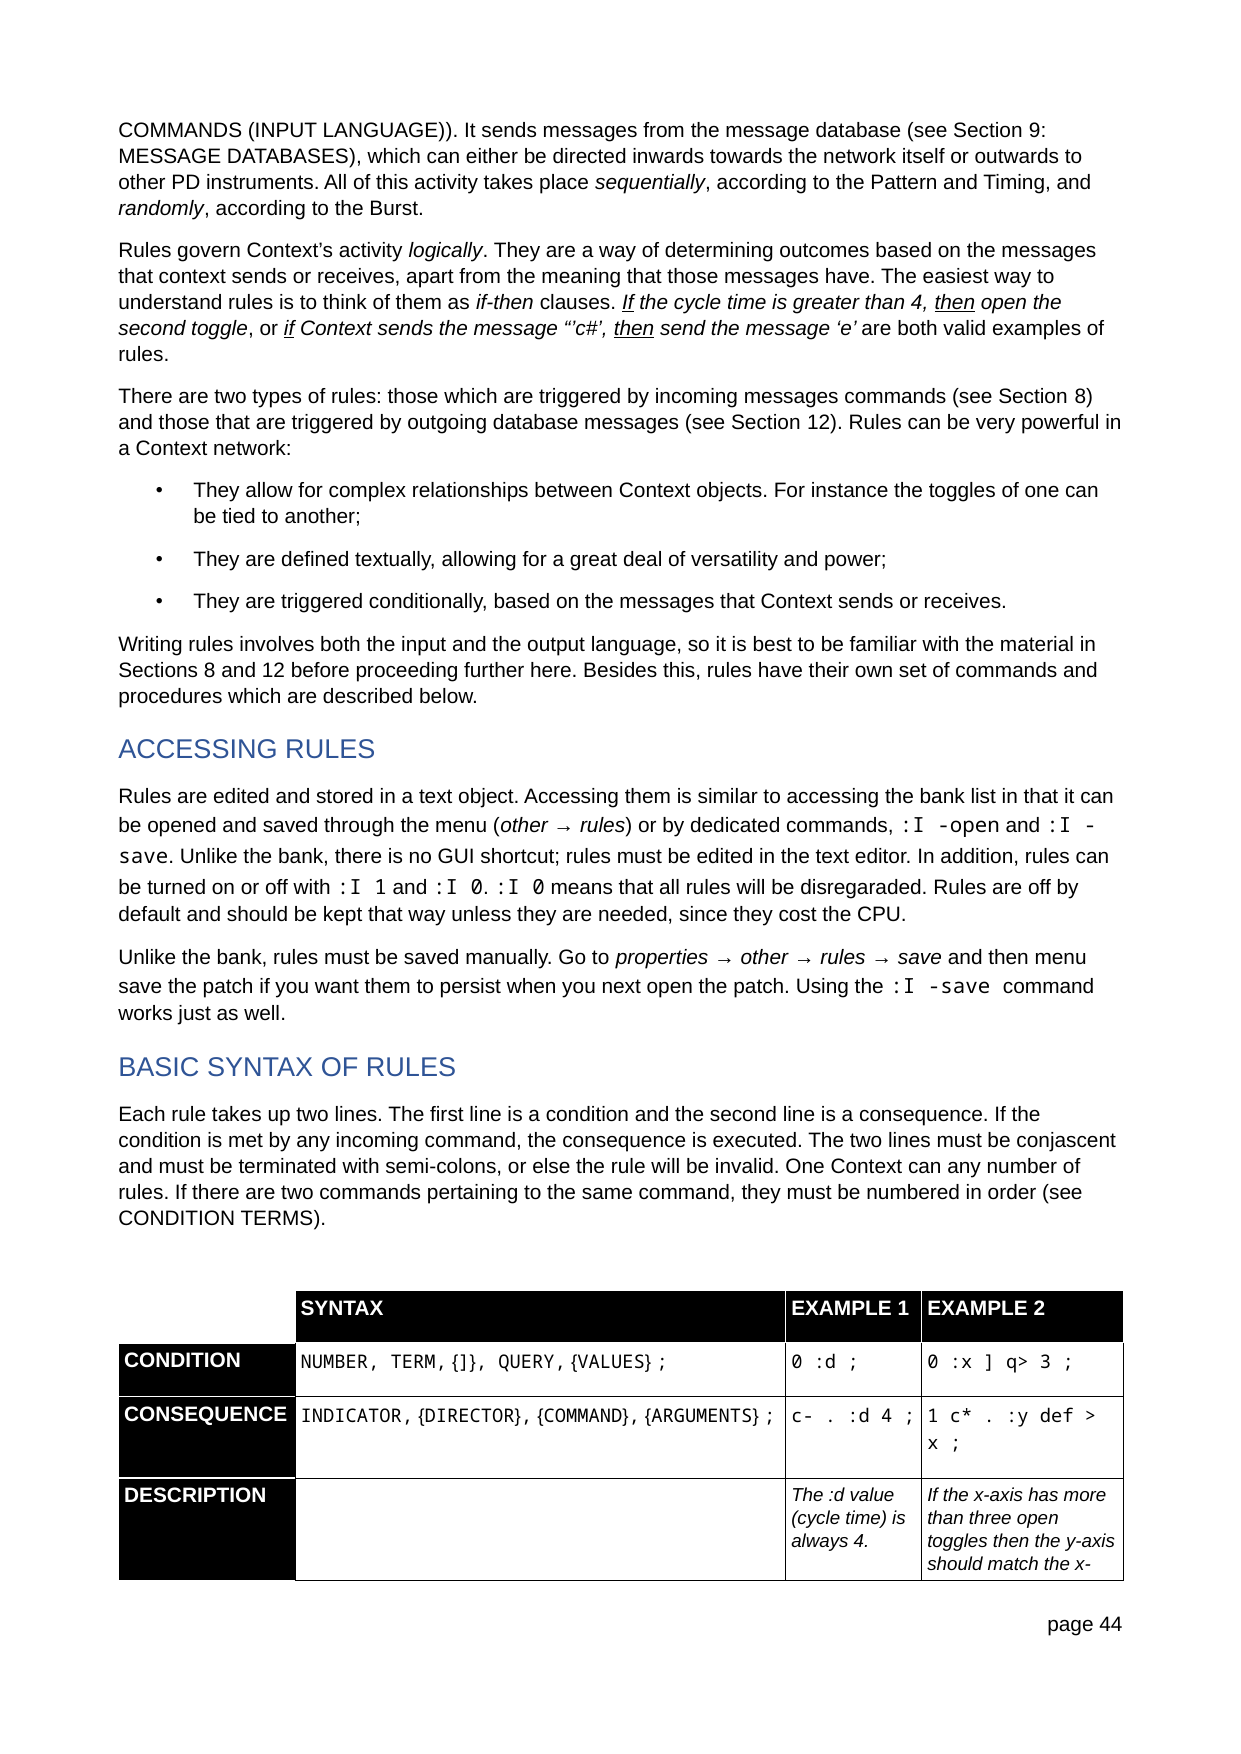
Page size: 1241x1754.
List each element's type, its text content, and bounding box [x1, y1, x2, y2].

text COMMANDS (INPUT LANGUAGE)). It sends messages from the message database (see Section 9: MESSAGE DATABASES), which can either be directed inwards towards the network itself or outwards to other PD instruments. All of this activity takes place sequentially, according to the Pattern and Timing, and randomly, according to the Burst. [118, 118, 1122, 219]
table_cell NUMBER, TERM, {]}, QUERY, {VALUES} ; [296, 1344, 785, 1396]
table_header EXAMPLE 2 [922, 1291, 1123, 1342]
text Rules are edited and stored in a text object. Accessing them is similar to accessing the bank list in that it can be opened and saved through the menu (other → rules) or by dedicated commands, :I -open and :I -save. Unlike the bank, there is no GUI shortcut; rules must be edited in the text editor. In addition, rules can be turned on or off with :I 1 and :I 0. :I 0 means that all rules will be disregaraded. Rules are off by default and should be kept that way unless they are needed, since they cost the CPU. [118, 784, 1122, 926]
table_cell INDICATOR, {DIRECTOR}, {COMMAND}, {ARGUMENTS} ; [296, 1397, 785, 1477]
subtitle BASIC SYNTAX OF RULES [118, 1051, 1122, 1082]
table_cell [296, 1479, 785, 1580]
list They are defined textually, allowing for a great deal of versatility and power; [156, 547, 1122, 571]
table_cell 0 :x ] q> 3 ; [922, 1344, 1123, 1396]
table_header [118, 1290, 295, 1342]
text Rules govern Context’s activity logically. They are a way of determining outcomes based on the messages that context sends or receives, apart from the meaning that those messages have. The easiest way to understand rules is to think of them as if-then clauses. If the cycle time is greater than 4, then open the second toggle, or if Context sends the message “’c#’, then send the message ‘e’ are both valid examples of rules. [118, 238, 1122, 365]
table_header SYNTAX [296, 1291, 785, 1342]
table_cell If the x-axis has more than three open toggles then the y-axis should match the x- [922, 1479, 1123, 1580]
table_cell CONDITION [119, 1344, 295, 1396]
text Writing rules involves both the input and the output language, so it is best to be familiar with the material in Sections 8 and 12 before proceeding further here. Besides this, rules have their own set of commands and procedures which are described below. [118, 632, 1122, 707]
list They are triggered conditionally, based on the messages that Context sends or receives. [156, 589, 1122, 613]
table_cell 1 c* . :y def > x ; [922, 1397, 1123, 1477]
text There are two types of rules: those which are triggered by incoming messages commands (see Section 8) and those that are triggered by outgoing database messages (see Section 12). Rules can be very powerful in a Context network: [118, 384, 1122, 459]
table_cell DESCRIPTION [119, 1479, 295, 1580]
table_cell CONSEQUENCE [119, 1397, 295, 1477]
table_header EXAMPLE 1 [786, 1291, 921, 1342]
table_cell The :d value (cycle time) is always 4. [786, 1479, 921, 1580]
text Each rule takes up two lines. The first line is a condition and the second line is a consequence. If the condition is met by any incoming command, the consequence is executed. The two lines must be conjascent and must be terminated with semi-colons, or else the rule will be invalid. One Context can any number of rules. If there are two commands pertaining to the same command, they must be numbered in order (see CONDITION TERMS). [118, 1102, 1122, 1229]
table_cell 0 :d ; [786, 1344, 921, 1396]
list They allow for complex relationships between Context objects. For instance the toggles of one can be tied to another; [156, 478, 1122, 528]
text Unlike the bank, rules must be saved manually. Go to properties → other → rules → save and then menu save the patch if you want them to persist when you next open the patch. Using the :I -save command works just as well. [118, 944, 1122, 1025]
table_cell c- . :d 4 ; [786, 1397, 921, 1477]
subtitle ACCESSING RULES [118, 733, 1122, 764]
